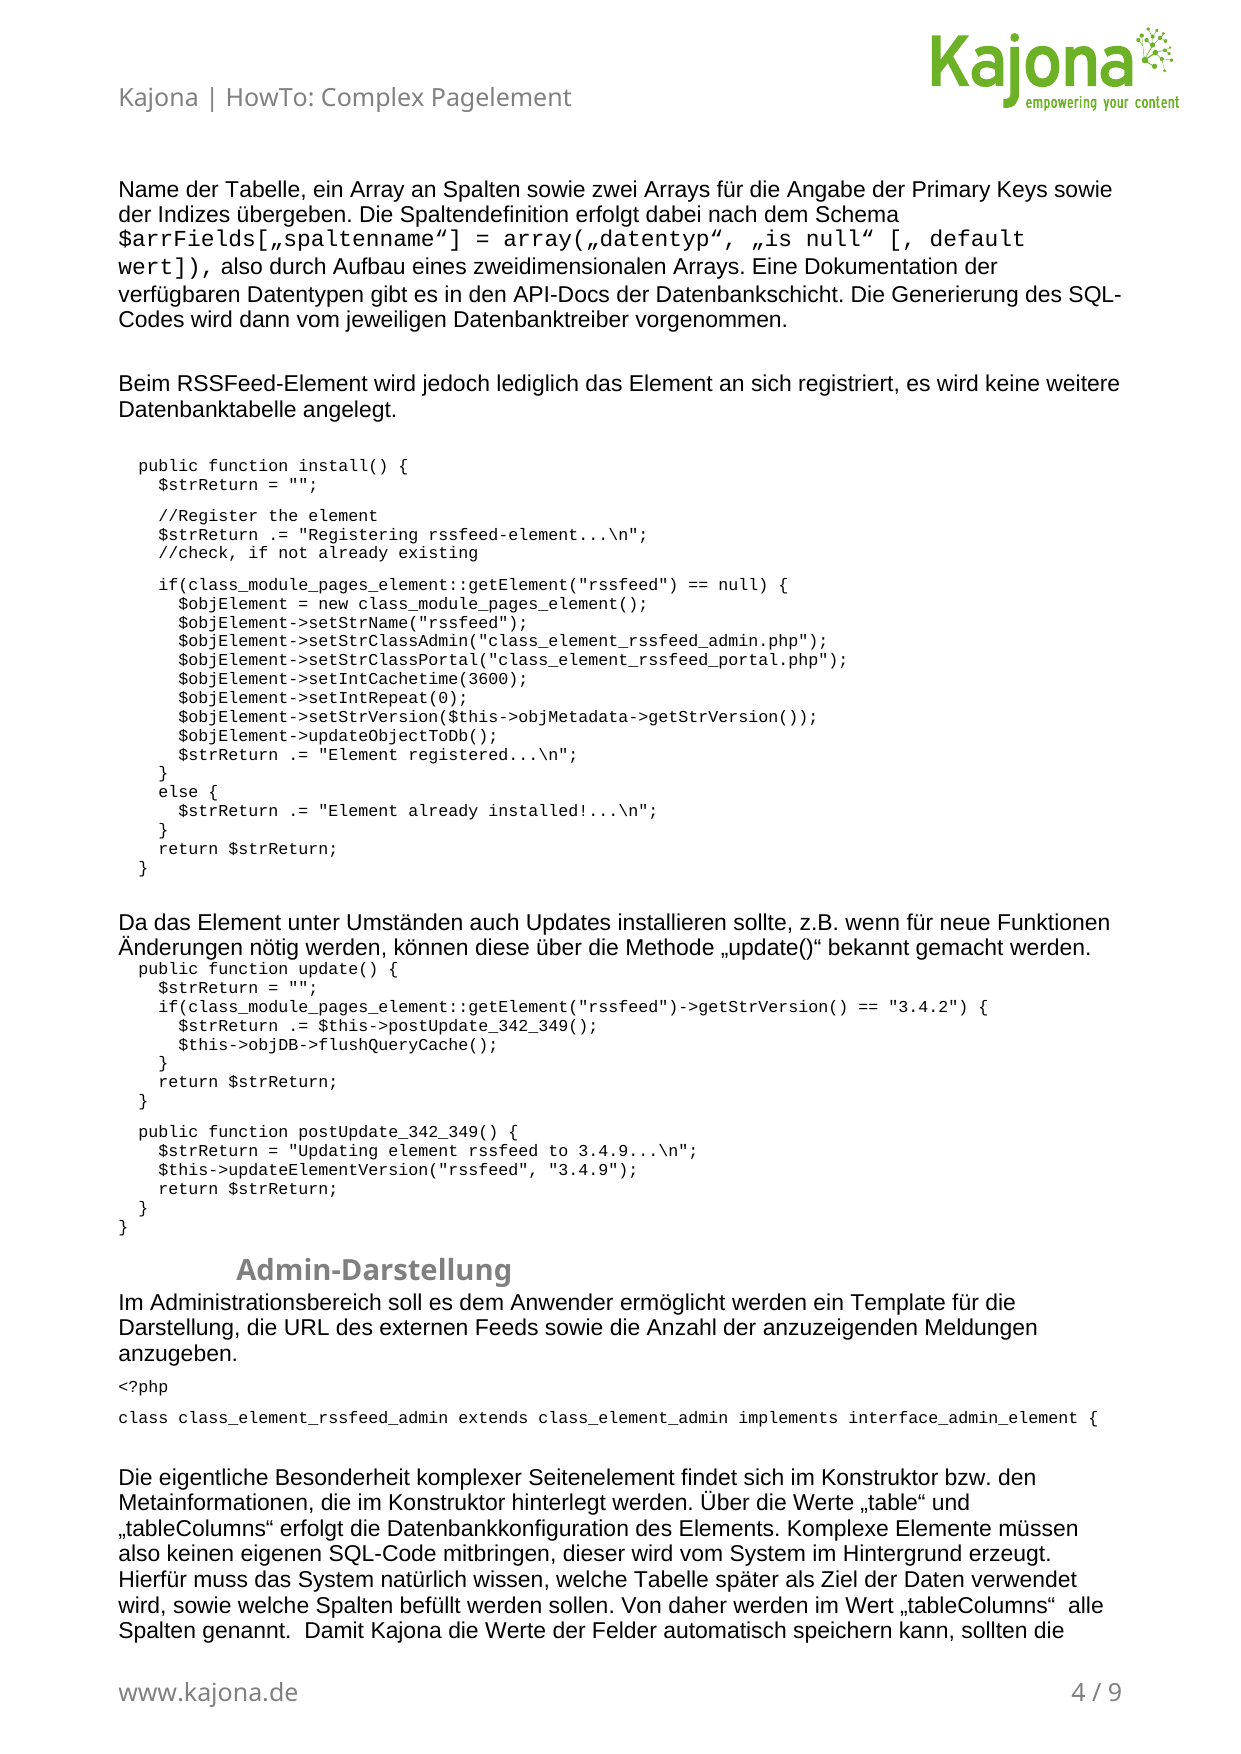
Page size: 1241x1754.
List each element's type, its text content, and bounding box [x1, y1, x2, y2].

text class class_element_rssfeed_admin extends class_element_admin implements interface_admin_element { [118, 1410, 1122, 1452]
text Name der Tabelle, ein Array an Spalten sowie zwei Arrays für die Angabe der Primary Keys sowie der Indizes übergeben. Die Spaltendefinition erfolgt dabei nach dem Schema $arrFields[„spaltenname“] = array(„datentyp“, „is null“ [, default wert]), also durch Aufbau eines zweidimensionalen Arrays. Eine Dokumentation der verfügbaren Datentypen gibt es in den API-Docs der Datenbankschicht. Die Generierung des SQL-Codes wird dann vom jeweiligen Datenbanktreiber vorgenommen. [118, 177, 1122, 358]
text Im Administrationsbereich soll es dem Anwender ermöglicht werden ein Template für die Darstellung, die URL des externen Feeds sowie die Anzahl der anzuzeigenden Meldungen anzugeben. [118, 1289, 1122, 1366]
text if(class_module_pages_element::getElement("rssfeed") == null) { $objElement = new class_module_pages_element(); $objElement->setStrName("rssfeed"); $objElement->setStrClassAdmin("class_element_rssfeed_admin.php"); $objElement->setStrClassPortal("class_element_rssfeed_portal.php"); $objElement->setIntCachetime(3600); $objElement->setIntRepeat(0); $objElement->setStrVersion($this->objMetadata->getStrVersion()); $objElement->updateObjectToDb(); $strReturn .= "Element registered...\n"; } else { $strReturn .= "Element already installed!...\n"; } return $strReturn; } [118, 576, 1122, 897]
subtitle Admin-Darstellung [118, 1250, 1122, 1289]
text //Register the element $strReturn .= "Registering rssfeed-element...\n"; //check, if not already existing [118, 507, 1122, 564]
text <?php [118, 1379, 1122, 1398]
text public function install() { $strReturn = ""; [118, 434, 1122, 495]
text Da das Element unter Umständen auch Updates installieren sollte, z.B. wenn für neue Funktionen Änderungen nötig werden, können diese über die Methode „update()“ bekannt gemacht werden. public function update() { $strReturn = ""; if(class_module_pages_element::getElement("rssfeed")->getStrVersion() == "3.4.2") { $strReturn .= $this->postUpdate_342_349(); $this->objDB->flushQueryCache(); } return $strReturn; } [118, 909, 1122, 1112]
text Die eigentliche Besonderheit komplexer Seitenelement findet sich im Konstruktor bzw. den Metainformationen, die im Konstruktor hinterlegt werden. Über die Werte „table“ und „tableColumns“ erfolgt die Datenbankkonfiguration des Elements. Komplexe Elemente müssen also keinen eigenen SQL-Code mitbringen, dieser wird vom System im Hintergrund erzeugt. Hierfür muss das System natürlich wissen, welche Tabelle später als Ziel der Daten verwendet wird, sowie welche Spalten befüllt werden sollen. Von daher werden im Wert „tableColumns“ alle Spalten genannt. Damit Kajona die Werte der Felder automatisch speichern kann, sollten die [118, 1464, 1122, 1643]
text public function postUpdate_342_349() { $strReturn = "Updating element rssfeed to 3.4.9...\n"; $this->updateElementVersion("rssfeed", "3.4.9"); return $strReturn; } } [118, 1124, 1122, 1237]
text Beim RSSFeed-Element wird jedoch lediglich das Element an sich registriert, es wird keine weitere Datenbanktabelle angelegt. [118, 371, 1122, 422]
